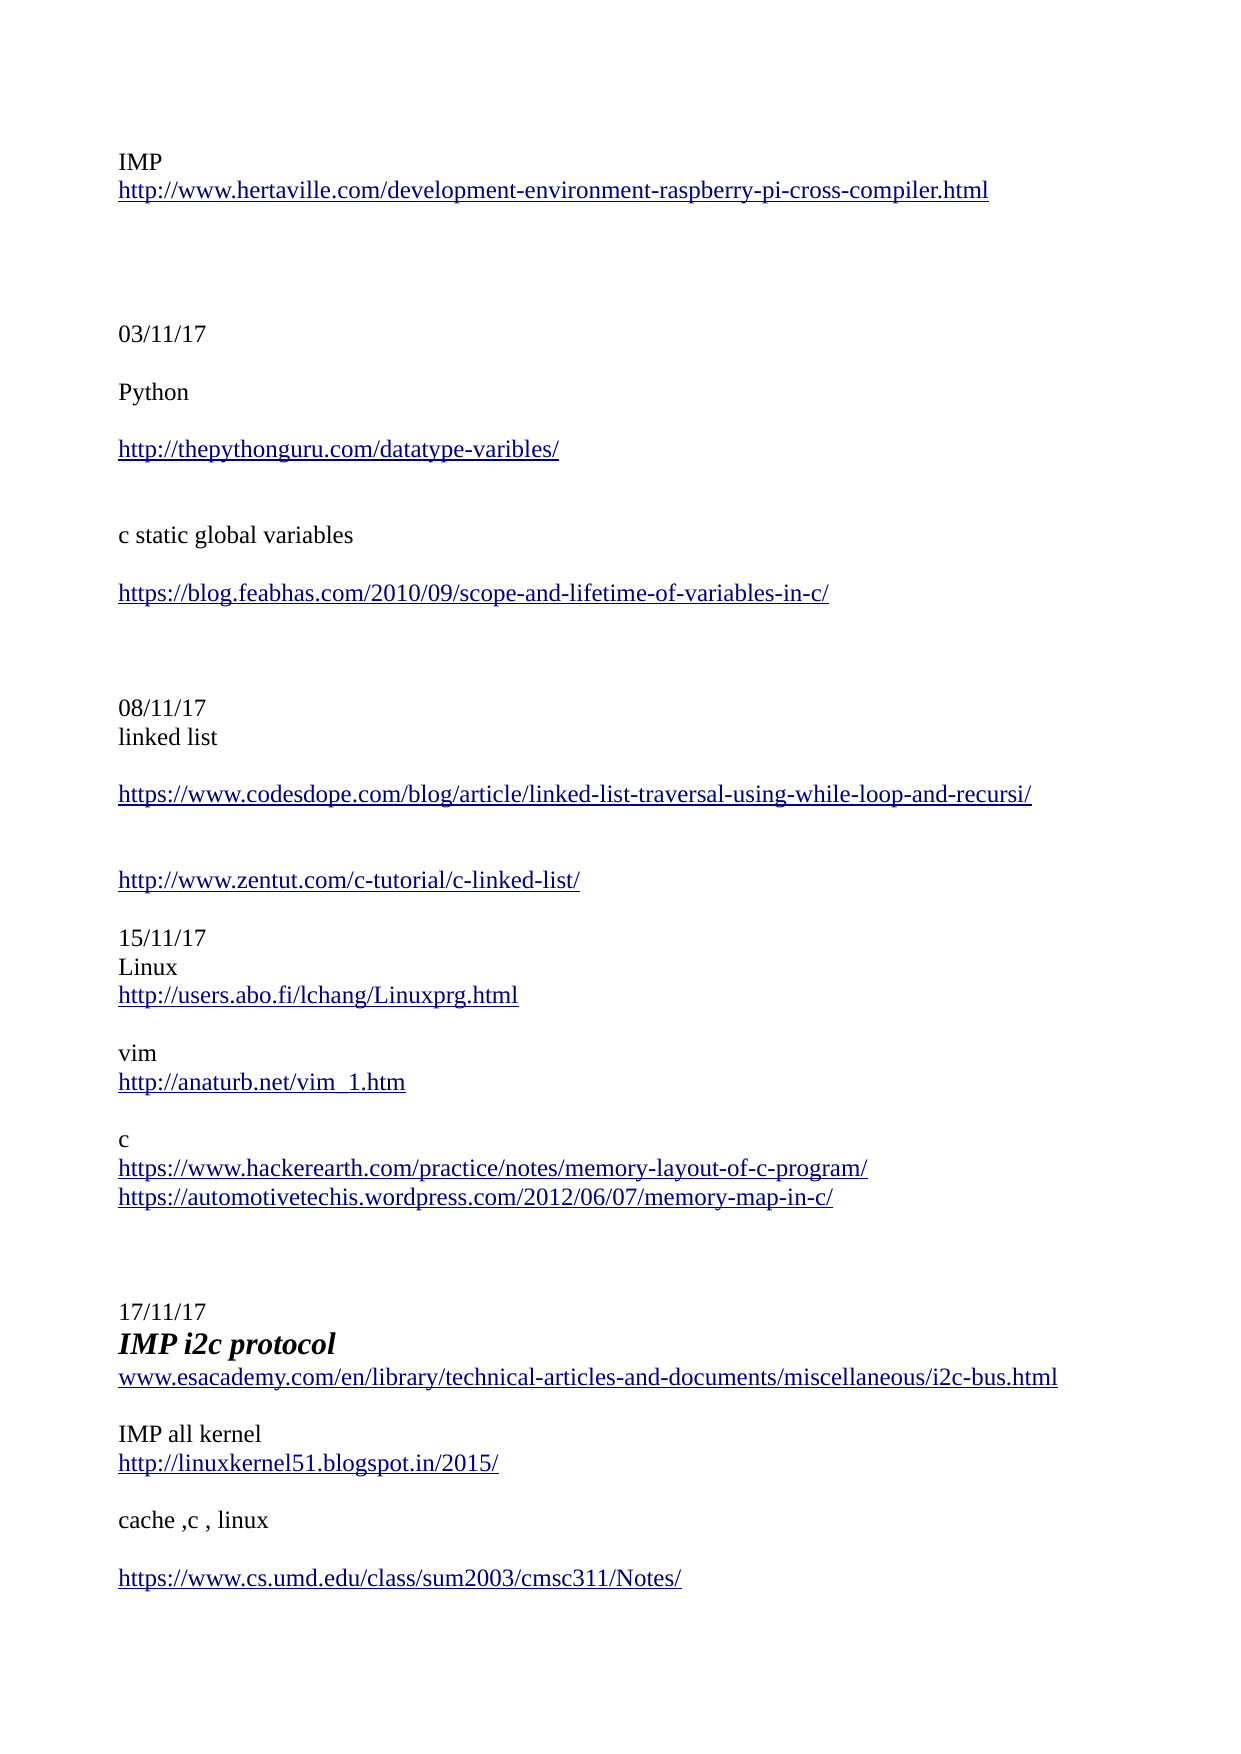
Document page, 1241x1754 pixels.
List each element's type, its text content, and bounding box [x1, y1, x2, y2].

text linked list [118, 722, 1122, 751]
text 03/11/17 [118, 319, 1122, 348]
text IMP [118, 147, 1122, 176]
text Linux [118, 952, 1122, 981]
text www.esacademy.com/en/library/technical-articles-and-documents/miscellaneous/i2c-bus.html [118, 1362, 1122, 1390]
text https://blog.feabhas.com/2010/09/scope-and-lifetime-of-variables-in-c/ [118, 578, 1122, 607]
text 08/11/17 [118, 693, 1122, 722]
text https://www.hackerearth.com/practice/notes/memory-layout-of-c-program/ [118, 1153, 1122, 1182]
text c static global variables [118, 521, 1122, 549]
text https://automotivetechis.wordpress.com/2012/06/07/memory-map-in-c/ [118, 1182, 1122, 1211]
text cache ,c , linux [118, 1505, 1122, 1534]
text http://linuxkernel51.blogspot.in/2015/ [118, 1448, 1122, 1477]
text https://www.cs.umd.edu/class/sum2003/cmsc311/Notes/ [118, 1563, 1122, 1592]
text 17/11/17 [118, 1297, 1122, 1326]
text http://users.abo.fi/lchang/Linuxprg.html [118, 981, 1122, 1009]
text Python [118, 377, 1122, 406]
text http://www.hertaville.com/development-environment-raspberry-pi-cross-compiler.html [118, 176, 1122, 204]
text IMP all kernel [118, 1419, 1122, 1448]
text vim [118, 1038, 1122, 1067]
text http://thepythonguru.com/datatype-varibles/ [118, 434, 1122, 463]
text 15/11/17 [118, 923, 1122, 952]
text c [118, 1124, 1122, 1153]
text http://anaturb.net/vim_1.htm [118, 1067, 1122, 1096]
text http://www.zentut.com/c-tutorial/c-linked-list/ [118, 866, 1122, 894]
text IMP i2c protocol [118, 1326, 1122, 1362]
text https://www.codesdope.com/blog/article/linked-list-traversal-using-while-loop-and-recursi/ [118, 779, 1122, 808]
